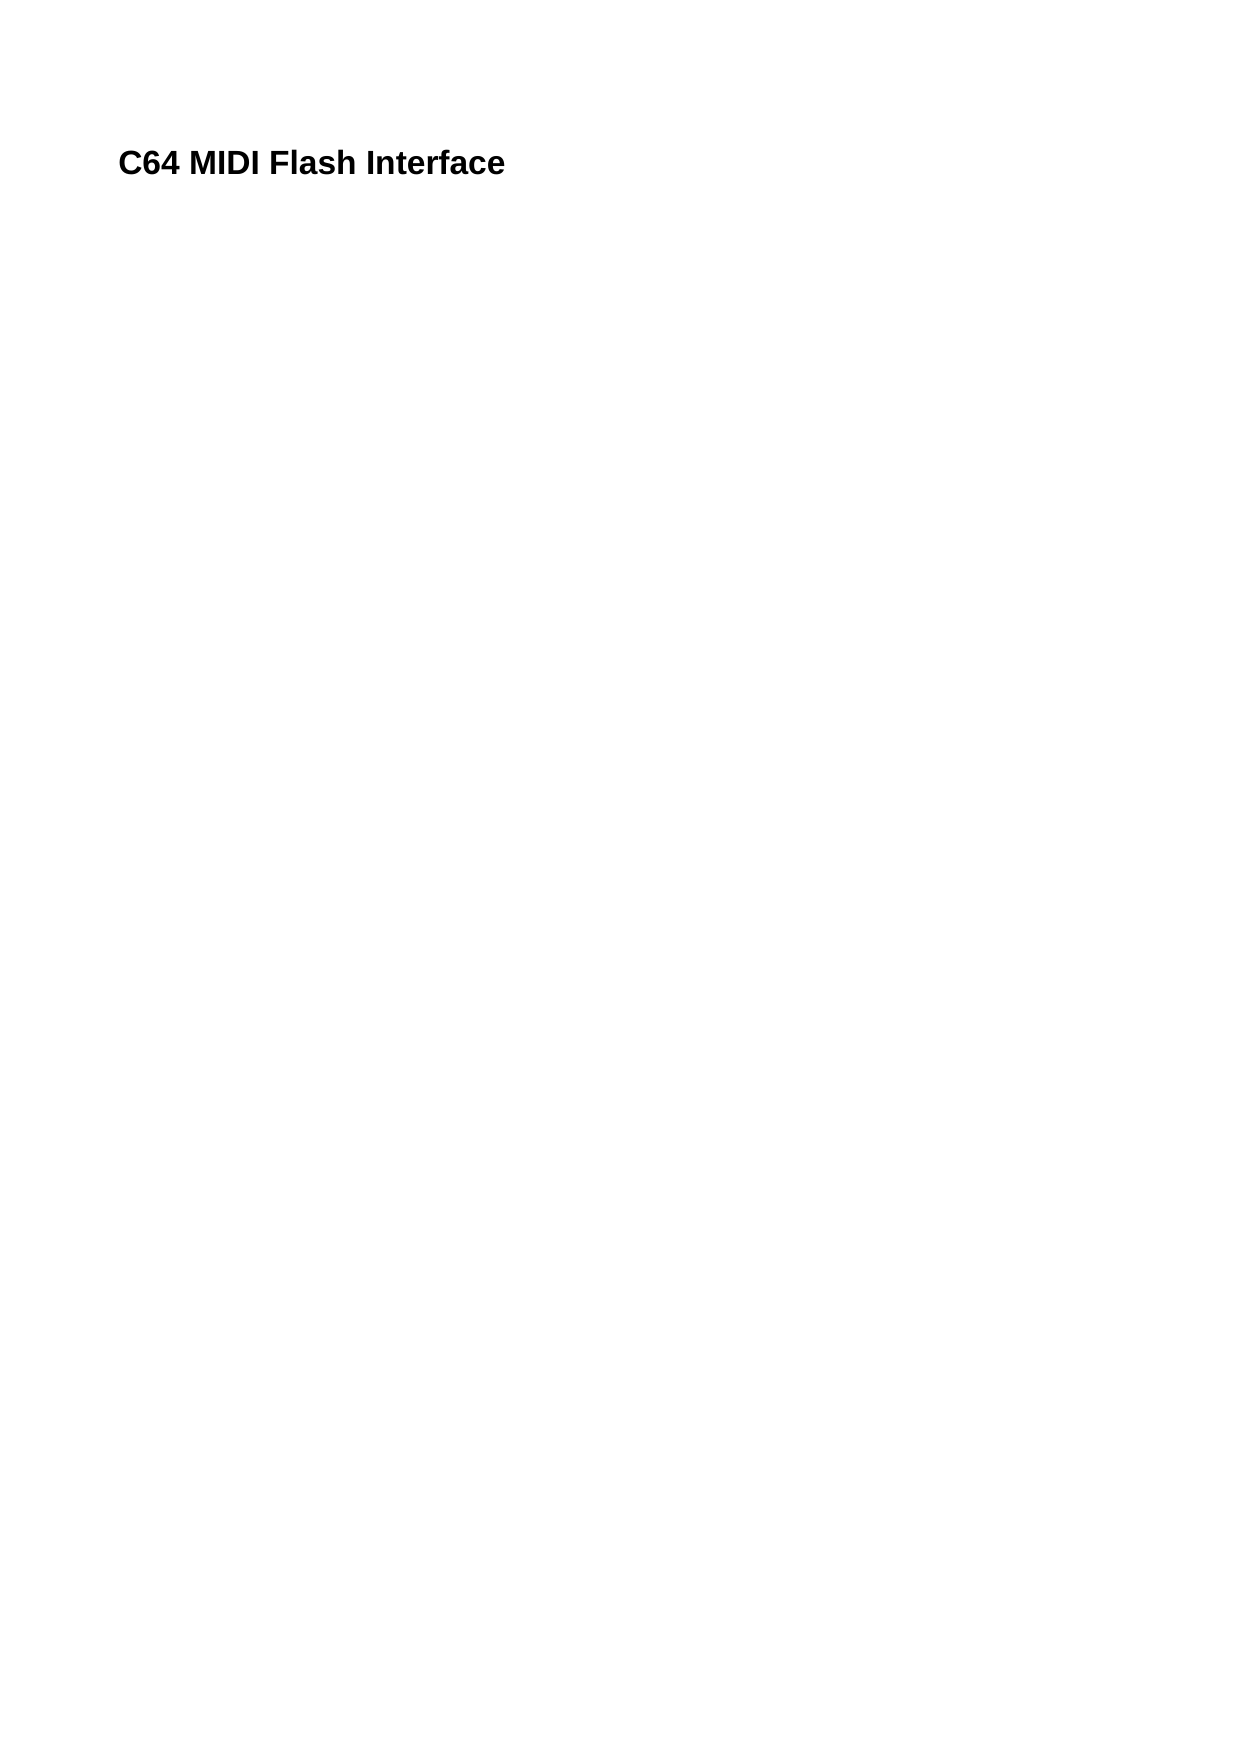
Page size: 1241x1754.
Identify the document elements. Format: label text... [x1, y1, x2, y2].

subtitle C64 MIDI Flash Interface [118, 143, 1122, 182]
